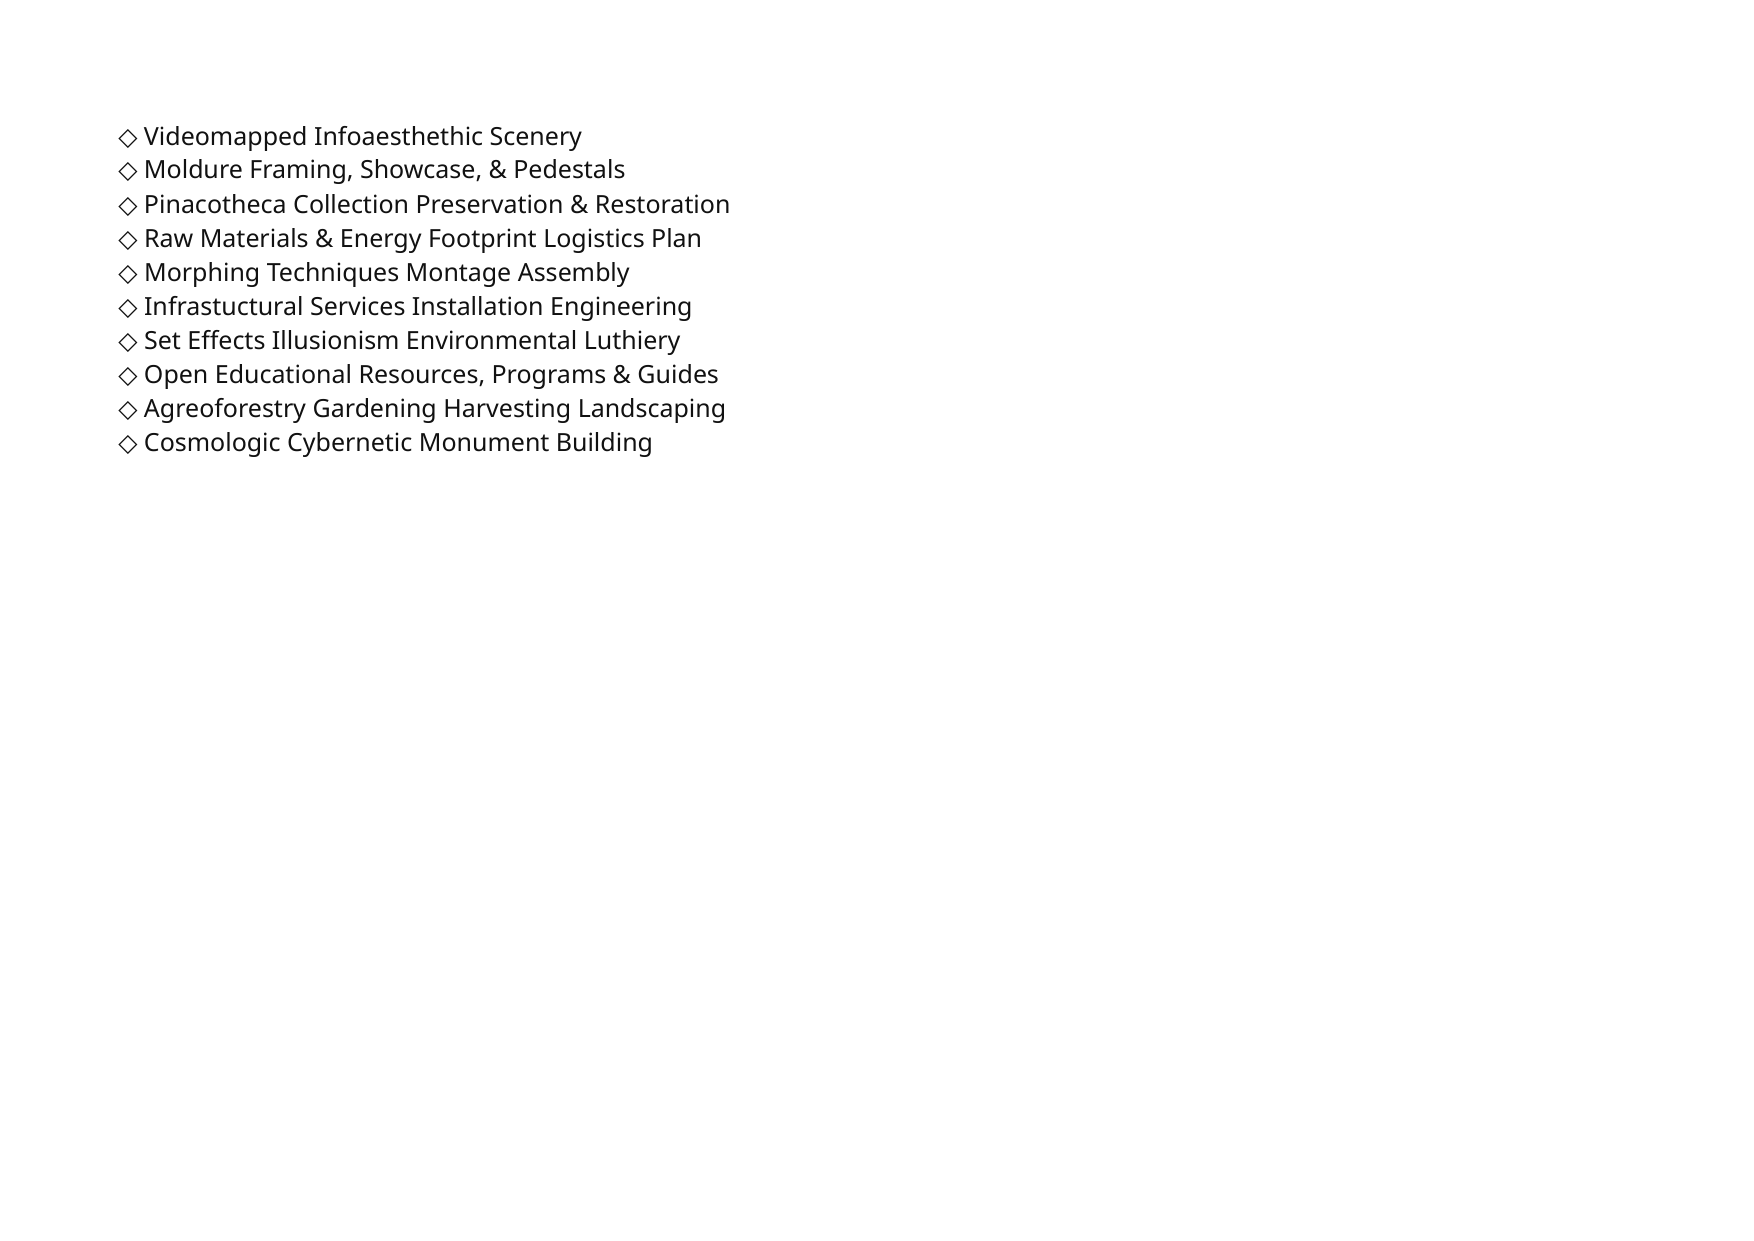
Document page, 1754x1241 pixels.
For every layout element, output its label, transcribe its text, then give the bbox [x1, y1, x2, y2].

text ◇ Agreoforestry Gardening Harvesting Landscaping [118, 391, 877, 425]
text ◇ Infrastuctural Services Installation Engineering [118, 288, 877, 322]
text ◇ Morphing Techniques Montage Assembly [118, 254, 877, 288]
text ◇ Open Educational Resources, Programs & Guides [118, 357, 877, 391]
text ◇ Set Effects Illusionism Environmental Luthiery [118, 322, 877, 357]
text ◇ Raw Materials & Energy Footprint Logistics Plan [118, 220, 877, 254]
text ◇ Cosmologic Cybernetic Monument Building [118, 425, 877, 459]
text ◇ Moldure Framing, Showcase, & Pedestals [118, 152, 877, 186]
text ◇ Pinacotheca Collection Preservation & Restoration [118, 186, 877, 220]
text ◇ Videomapped Infoaesthethic Scenery [118, 118, 877, 152]
